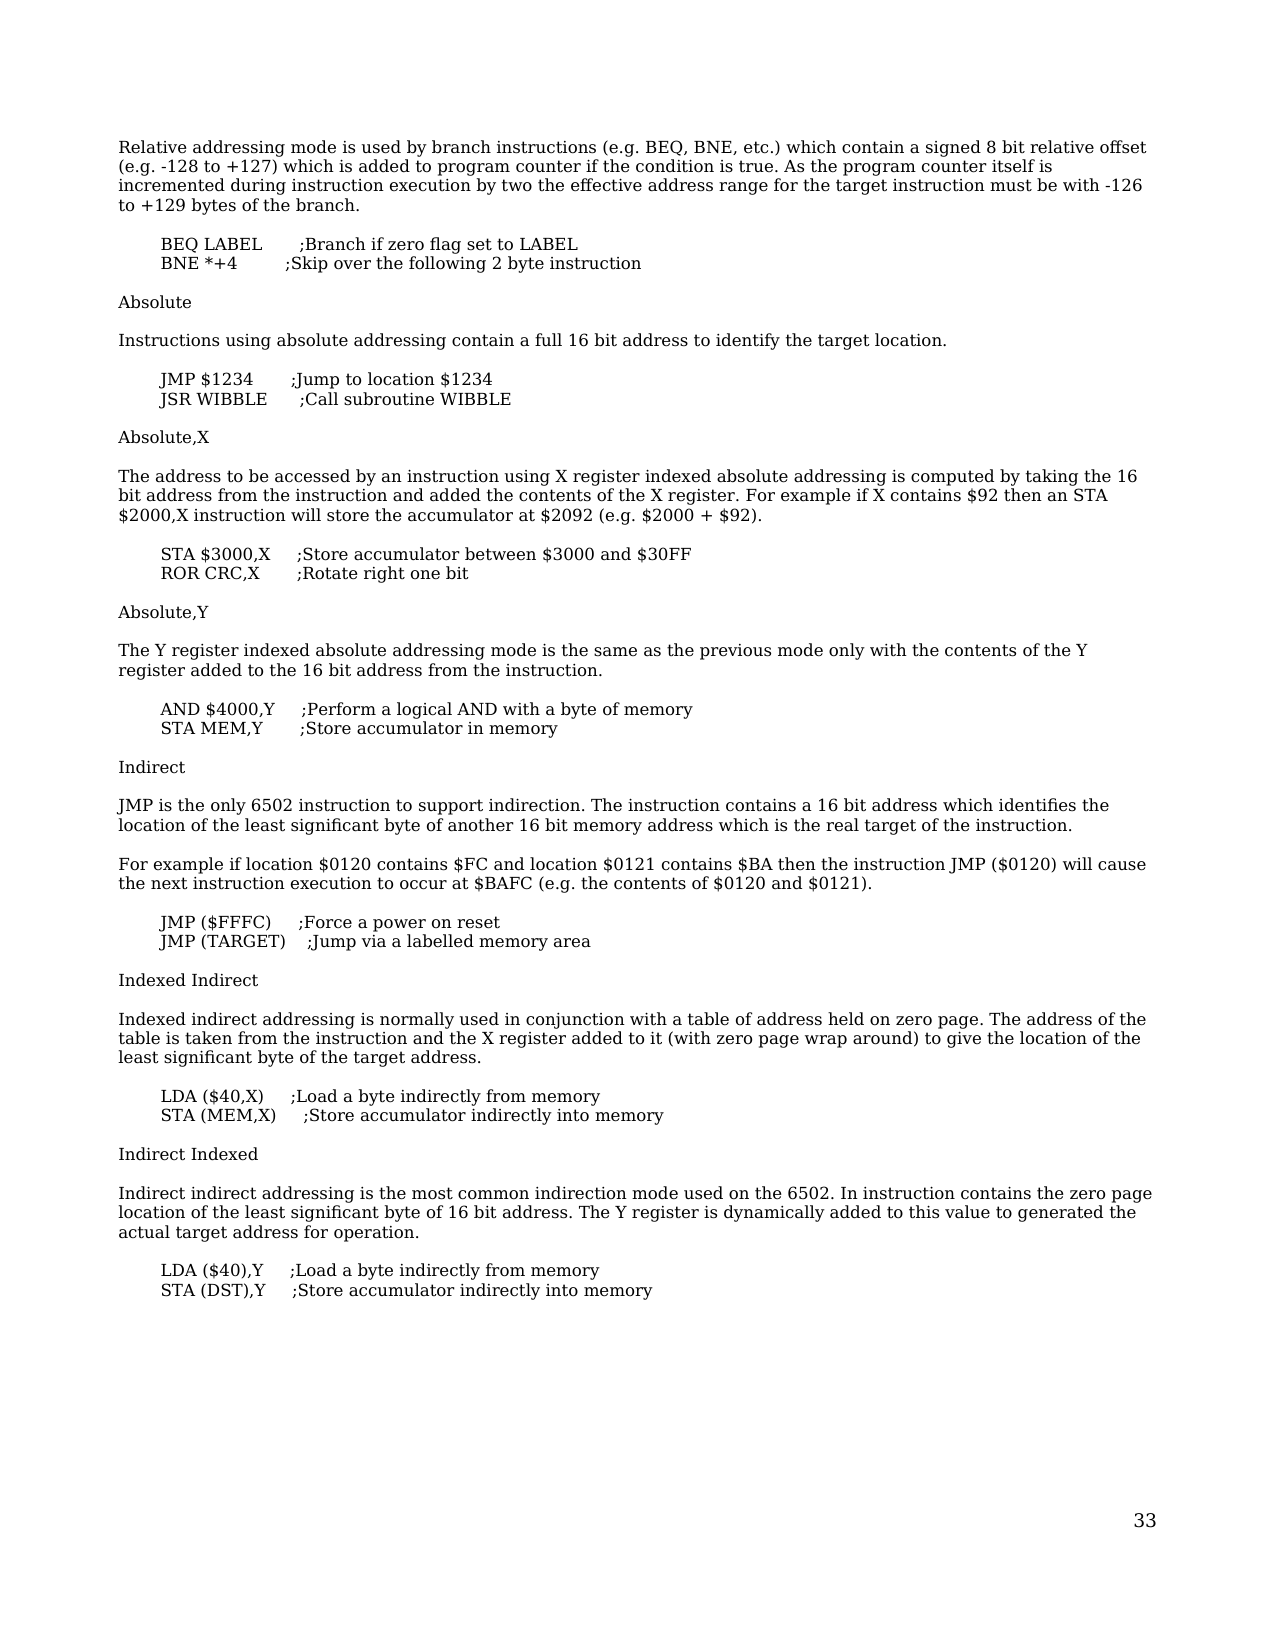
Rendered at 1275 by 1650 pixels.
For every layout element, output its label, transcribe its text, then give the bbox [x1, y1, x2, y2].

text STA $3000,X ;Store accumulator between $3000 and $30FF [118, 544, 1157, 564]
text JMP is the only 6502 instruction to support indirection. The instruction contains a 16 bit address which identifies the location of the least significant byte of another 16 bit memory address which is the real target of the instruction. [118, 796, 1157, 835]
text JMP ($FFFC) ;Force a power on reset [118, 912, 1157, 932]
text ROR CRC,X ;Rotate right one bit [118, 564, 1157, 583]
text Indexed Indirect [118, 971, 1157, 990]
text Absolute [118, 292, 1157, 312]
text For example if location $0120 contains $FC and location $0121 contains $BA then the instruction JMP ($0120) will cause the next instruction execution to occur at $BAFC (e.g. the contents of $0120 and $0121). [118, 854, 1157, 893]
text BNE *+4 ;Skip over the following 2 byte instruction [118, 254, 1157, 273]
text Indirect indirect addressing is the most common indirection mode used on the 6502. In instruction contains the zero page location of the least significant byte of 16 bit address. The Y register is dynamically added to this value to generated the actual target address for operation. [118, 1184, 1157, 1242]
text BEQ LABEL ;Branch if zero flag set to LABEL [118, 234, 1157, 254]
text Absolute,Y [118, 602, 1157, 622]
text STA MEM,Y ;Store accumulator in memory [118, 719, 1157, 738]
text STA (MEM,X) ;Store accumulator indirectly into memory [118, 1106, 1157, 1126]
text LDA ($40),Y ;Load a byte indirectly from memory [118, 1261, 1157, 1281]
text LDA ($40,X) ;Load a byte indirectly from memory [118, 1087, 1157, 1106]
text Instructions using absolute addressing contain a full 16 bit address to identify the target location. [118, 331, 1157, 351]
text The address to be accessed by an instruction using X register indexed absolute addressing is computed by taking the 16 bit address from the instruction and added the contents of the X register. For example if X contains $92 then an STA $2000,X instruction will store the accumulator at $2092 (e.g. $2000 + $92). [118, 467, 1157, 525]
text Indexed indirect addressing is normally used in conjunction with a table of address held on zero page. The address of the table is taken from the instruction and the X register added to it (with zero page wrap around) to give the location of the least significant byte of the target address. [118, 1009, 1157, 1067]
text Relative addressing mode is used by branch instructions (e.g. BEQ, BNE, etc.) which contain a signed 8 bit relative offset (e.g. -128 to +127) which is added to program counter if the condition is true. As the program counter itself is incremented during instruction execution by two the effective address range for the target instruction must be with -126 to +129 bytes of the branch. [118, 137, 1157, 215]
text Absolute,X [118, 428, 1157, 447]
text JMP (TARGET) ;Jump via a labelled memory area [118, 932, 1157, 951]
text AND $4000,Y ;Perform a logical AND with a byte of memory [118, 699, 1157, 719]
text The Y register indexed absolute addressing mode is the same as the previous mode only with the contents of the Y register added to the 16 bit address from the instruction. [118, 641, 1157, 680]
text JSR WIBBLE ;Call subroutine WIBBLE [118, 389, 1157, 409]
text Indirect [118, 757, 1157, 777]
text Indirect Indexed [118, 1145, 1157, 1164]
text JMP $1234 ;Jump to location $1234 [118, 370, 1157, 389]
text STA (DST),Y ;Store accumulator indirectly into memory [118, 1281, 1157, 1300]
